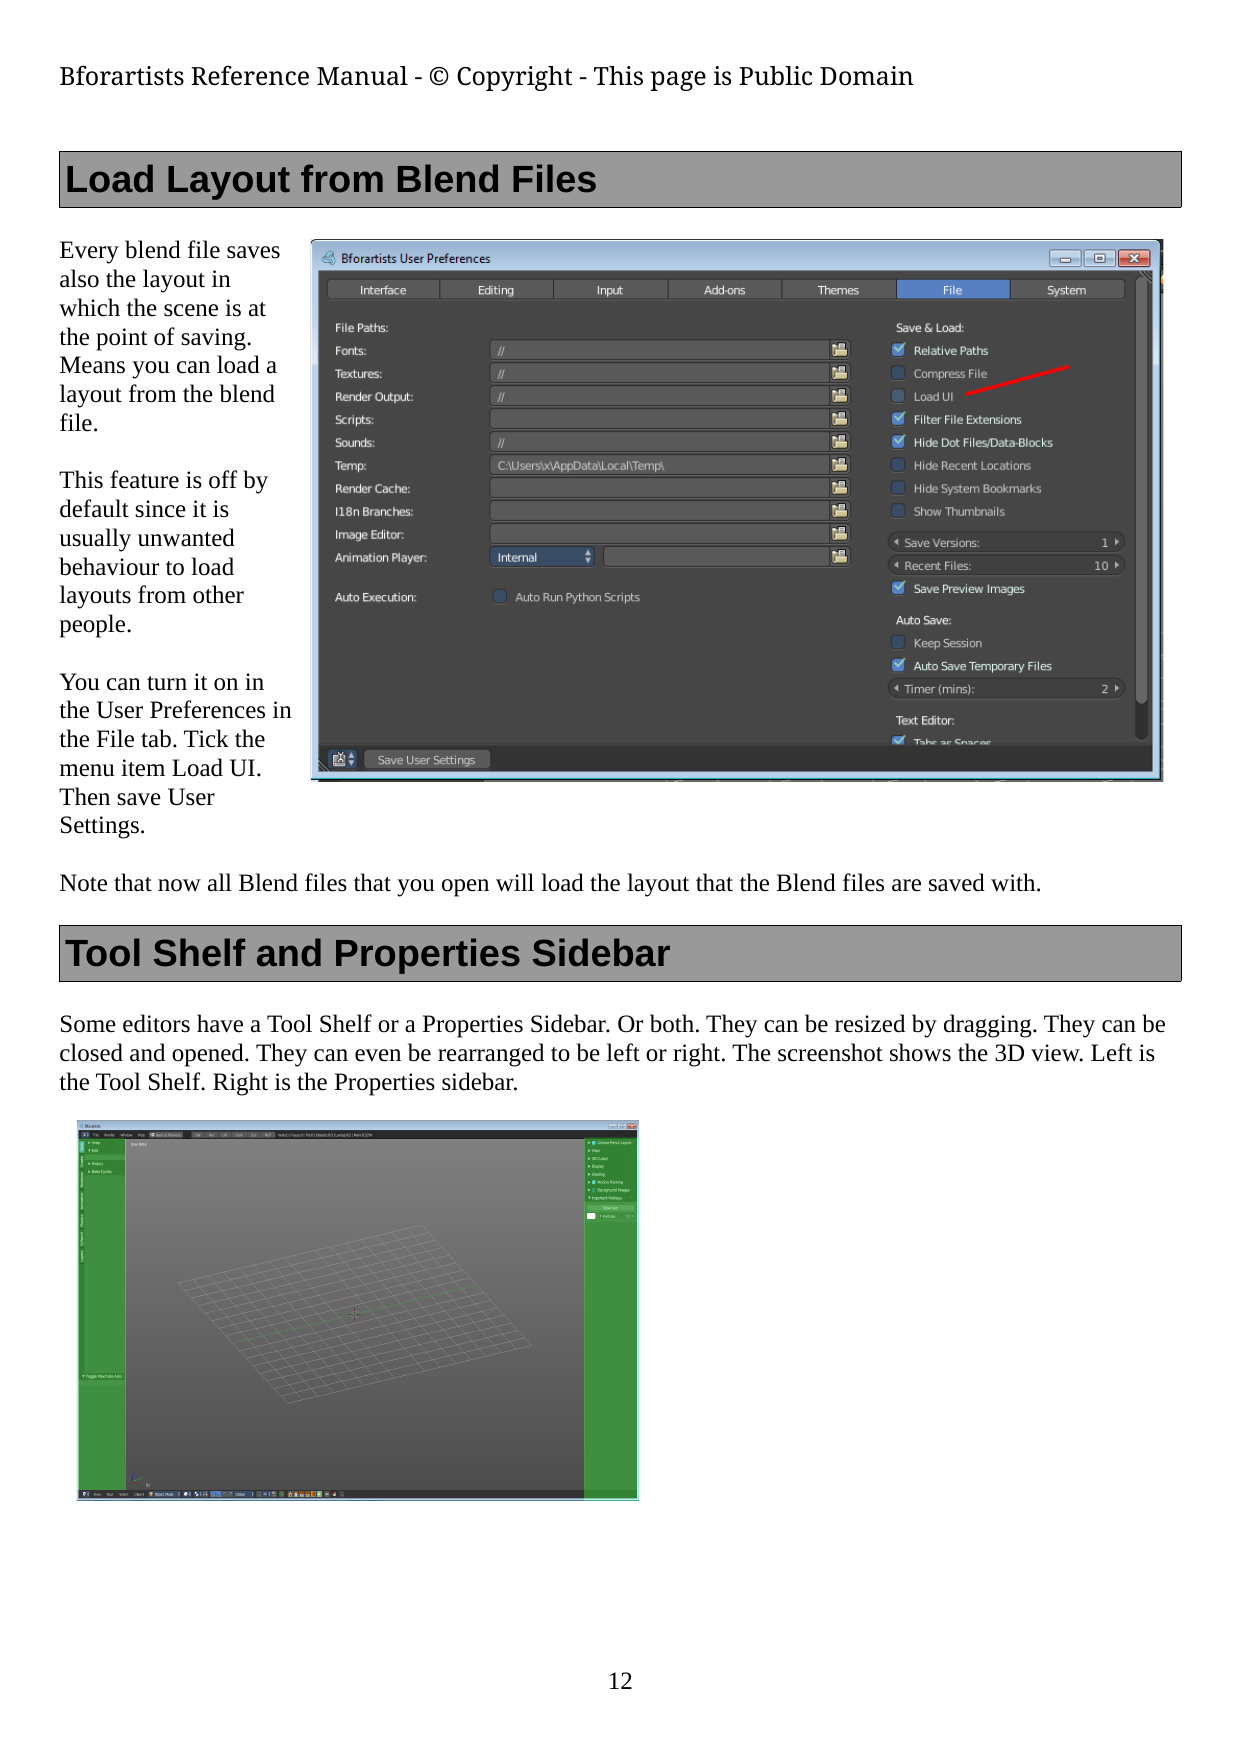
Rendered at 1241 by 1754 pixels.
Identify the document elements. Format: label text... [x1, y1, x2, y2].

text Some editors have a Tool Shelf or a Properties Sidebar. Or both. They can be resized by dragging. They can be closed and opened. They can even be rearranged to be left or right. The screenshot shows the 3D view. Left is the Tool Shelf. Right is the Properties sidebar. [59, 982, 1181, 1096]
text [1164, 465, 1181, 638]
text You can turn it on in the User Preferences in the File tab. Tick the menu item Load UI. Then save User Settings. [59, 667, 1181, 839]
table_header Load Layout from Blend Files [60, 152, 1181, 207]
picture [76, 1120, 639, 1501]
table_header Tool Shelf and Properties Sidebar [60, 926, 1181, 981]
text Every blend file saves also the layout in which the scene is at the point of saving. Means you can load a layout from the blend file. [59, 235, 1181, 437]
picture [310, 239, 1164, 782]
text This feature is off by default since it is usually unwanted behaviour to load layouts from other people. [59, 465, 310, 638]
text Note that now all Blend files that you open will load the layout that the Blend files are saved with. [59, 868, 1181, 897]
